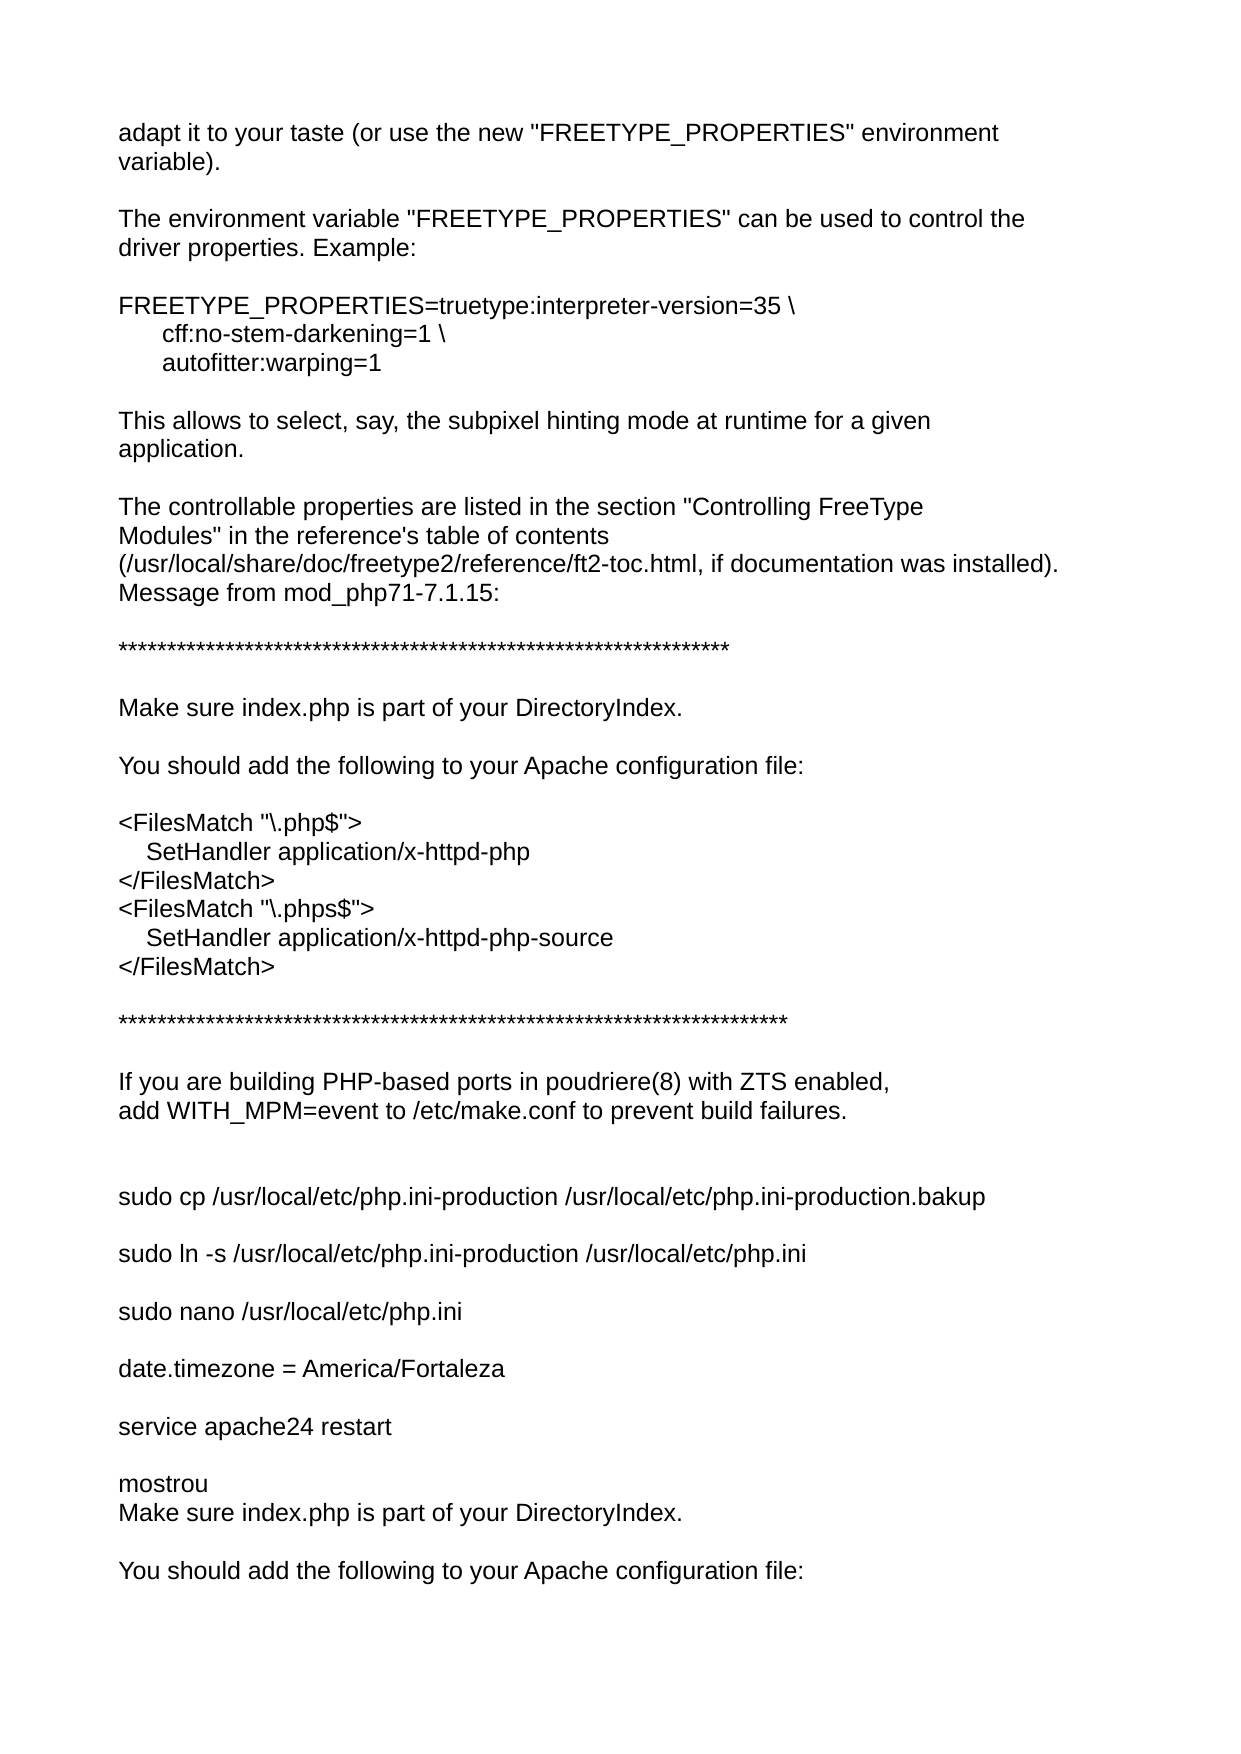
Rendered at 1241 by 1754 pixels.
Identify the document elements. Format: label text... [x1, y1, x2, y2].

text </FilesMatch> [118, 952, 1122, 981]
text add WITH_MPM=event to /etc/make.conf to prevent build failures. [118, 1096, 1122, 1124]
text application. [118, 434, 1122, 463]
text <FilesMatch "\.php$"> [118, 808, 1122, 837]
text *************************************************************** [118, 636, 1122, 664]
text You should add the following to your Apache configuration file: [118, 1556, 1122, 1584]
text You should add the following to your Apache configuration file: [118, 751, 1122, 779]
text sudo ln -s /usr/local/etc/php.ini-production /usr/local/etc/php.ini [118, 1239, 1122, 1268]
text driver properties. Example: [118, 233, 1122, 262]
text service apache24 restart [118, 1412, 1122, 1441]
text sudo nano /usr/local/etc/php.ini [118, 1297, 1122, 1326]
text The controllable properties are listed in the section "Controlling FreeType [118, 492, 1122, 521]
text If you are building PHP-based ports in poudriere(8) with ZTS enabled, [118, 1067, 1122, 1096]
text This allows to select, say, the subpixel hinting mode at runtime for a given [118, 406, 1122, 434]
text (/usr/local/share/doc/freetype2/reference/ft2-toc.html, if documentation was installed). [118, 549, 1122, 578]
text <FilesMatch "\.phps$"> [118, 894, 1122, 923]
text sudo cp /usr/local/etc/php.ini-production /usr/local/etc/php.ini-production.bakup [118, 1182, 1122, 1211]
text Modules" in the reference's table of contents [118, 521, 1122, 549]
text ********************************************************************* [118, 1009, 1122, 1038]
text FREETYPE_PROPERTIES=truetype:interpreter-version=35 \ [118, 291, 1122, 319]
text date.timezone = America/Fortaleza [118, 1354, 1122, 1383]
text </FilesMatch> [118, 866, 1122, 894]
text mostrou [118, 1469, 1122, 1498]
text The environment variable "FREETYPE_PROPERTIES" can be used to control the [118, 204, 1122, 233]
text SetHandler application/x-httpd-php [118, 837, 1122, 866]
text Message from mod_php71-7.1.15: [118, 578, 1122, 607]
text autofitter:warping=1 [118, 348, 1122, 377]
text adapt it to your taste (or use the new "FREETYPE_PROPERTIES" environment [118, 118, 1122, 147]
text Make sure index.php is part of your DirectoryIndex. [118, 693, 1122, 722]
text Make sure index.php is part of your DirectoryIndex. [118, 1498, 1122, 1527]
text SetHandler application/x-httpd-php-source [118, 923, 1122, 952]
text cff:no-stem-darkening=1 \ [118, 319, 1122, 348]
text variable). [118, 147, 1122, 176]
